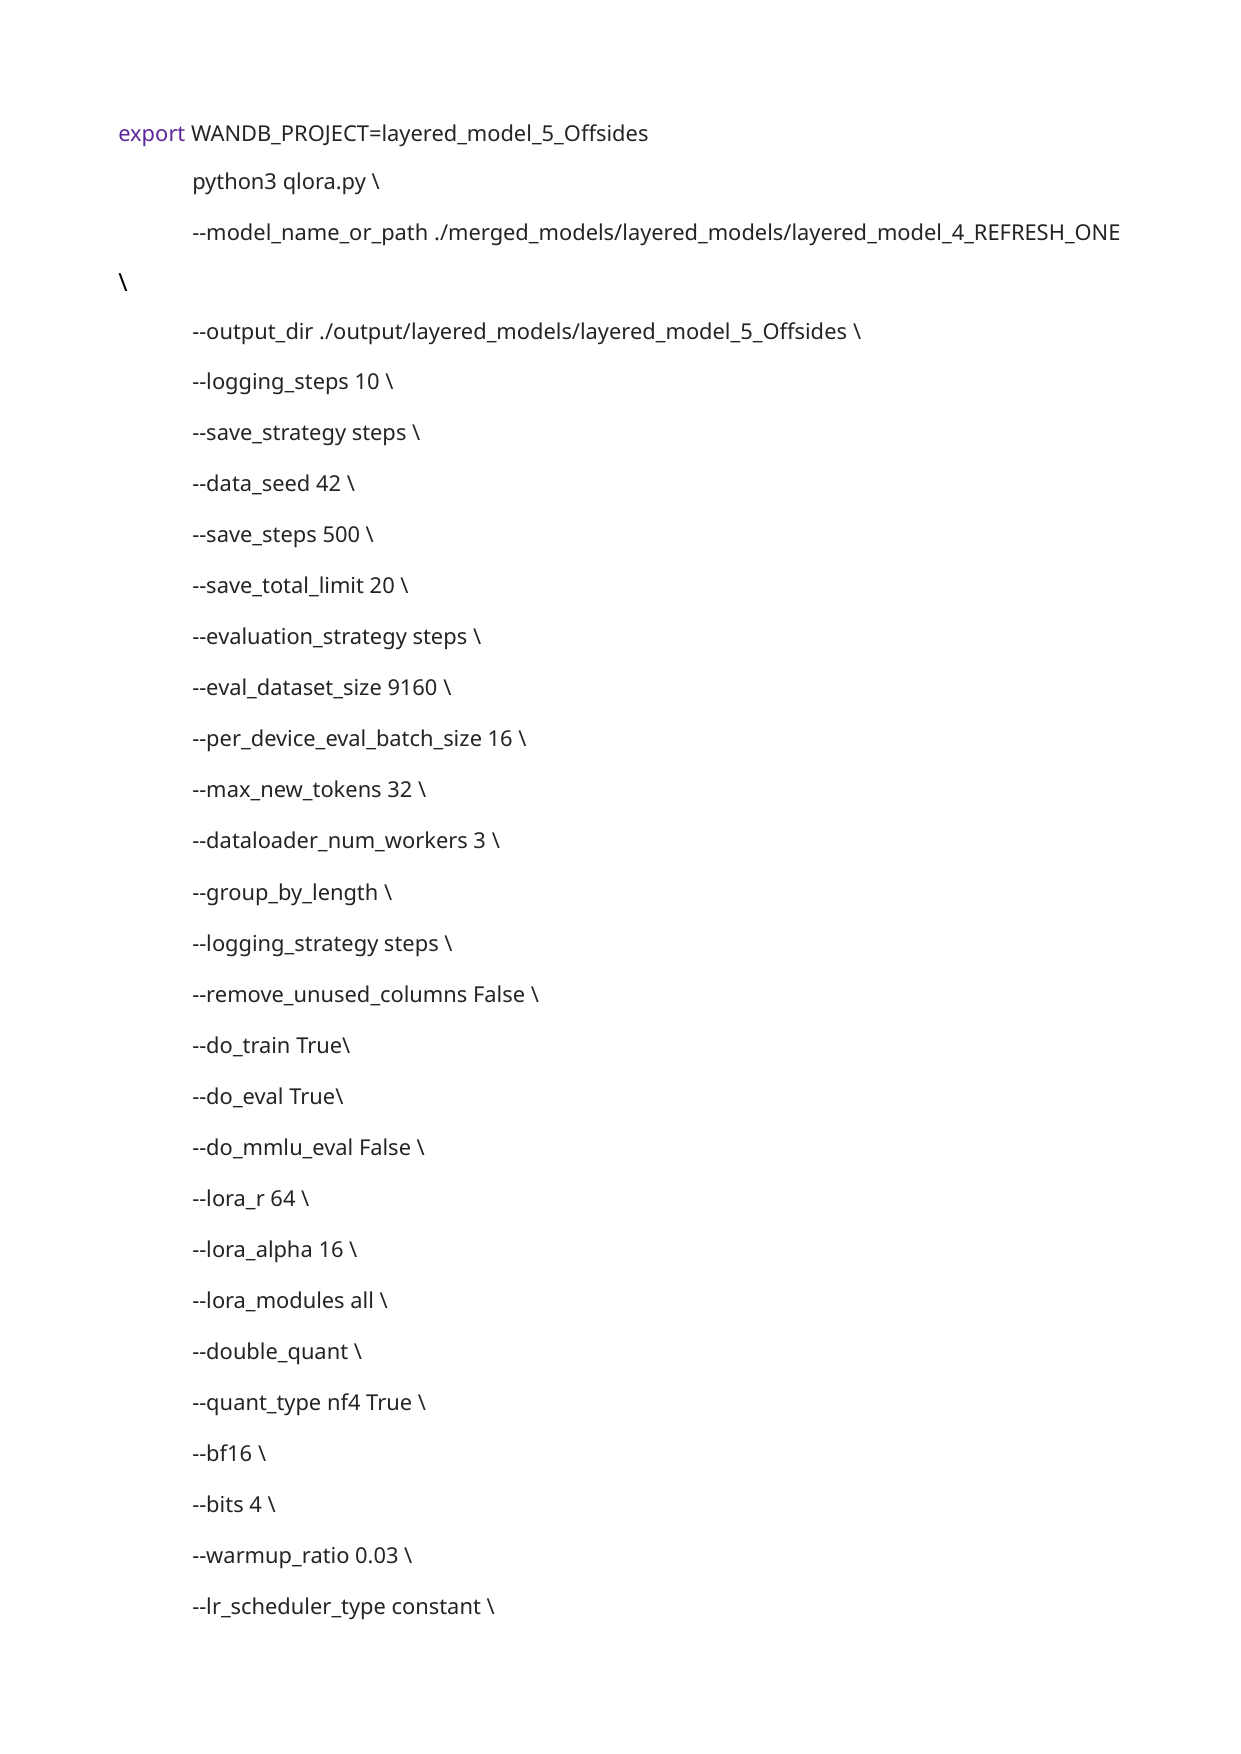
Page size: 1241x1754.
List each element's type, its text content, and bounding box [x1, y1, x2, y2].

text export WANDB_PROJECT=layered_model_5_Offsides [118, 118, 1122, 148]
text --output_dir ./output/layered_models/layered_model_5_Offsides \ --logging_steps 10 \ --save_strategy steps \ --data_seed 42 \ --save_steps 500 \ --save_total_limit 20 \ --evaluation_strategy steps \ --eval_dataset_size 9160 \ --per_device_eval_batch_size 16 \ --max_new_tokens 32 \ --dataloader_num_workers 3 \ --group_by_length \ --logging_strategy steps \ --remove_unused_columns False \ --do_train True\ --do_eval True\ --do_mmlu_eval False \ --lora_r 64 \ --lora_alpha 16 \ --lora_modules all \ --double_quant \ --quant_type nf4 True \ --bf16 \ --bits 4 \ --warmup_ratio 0.03 \ --lr_scheduler_type constant \ [118, 316, 1122, 1622]
text python3 qlora.py \ --model_name_or_path ./merged_models/layered_models/layered_model_4_REFRESH_ONE \ [118, 163, 1122, 299]
